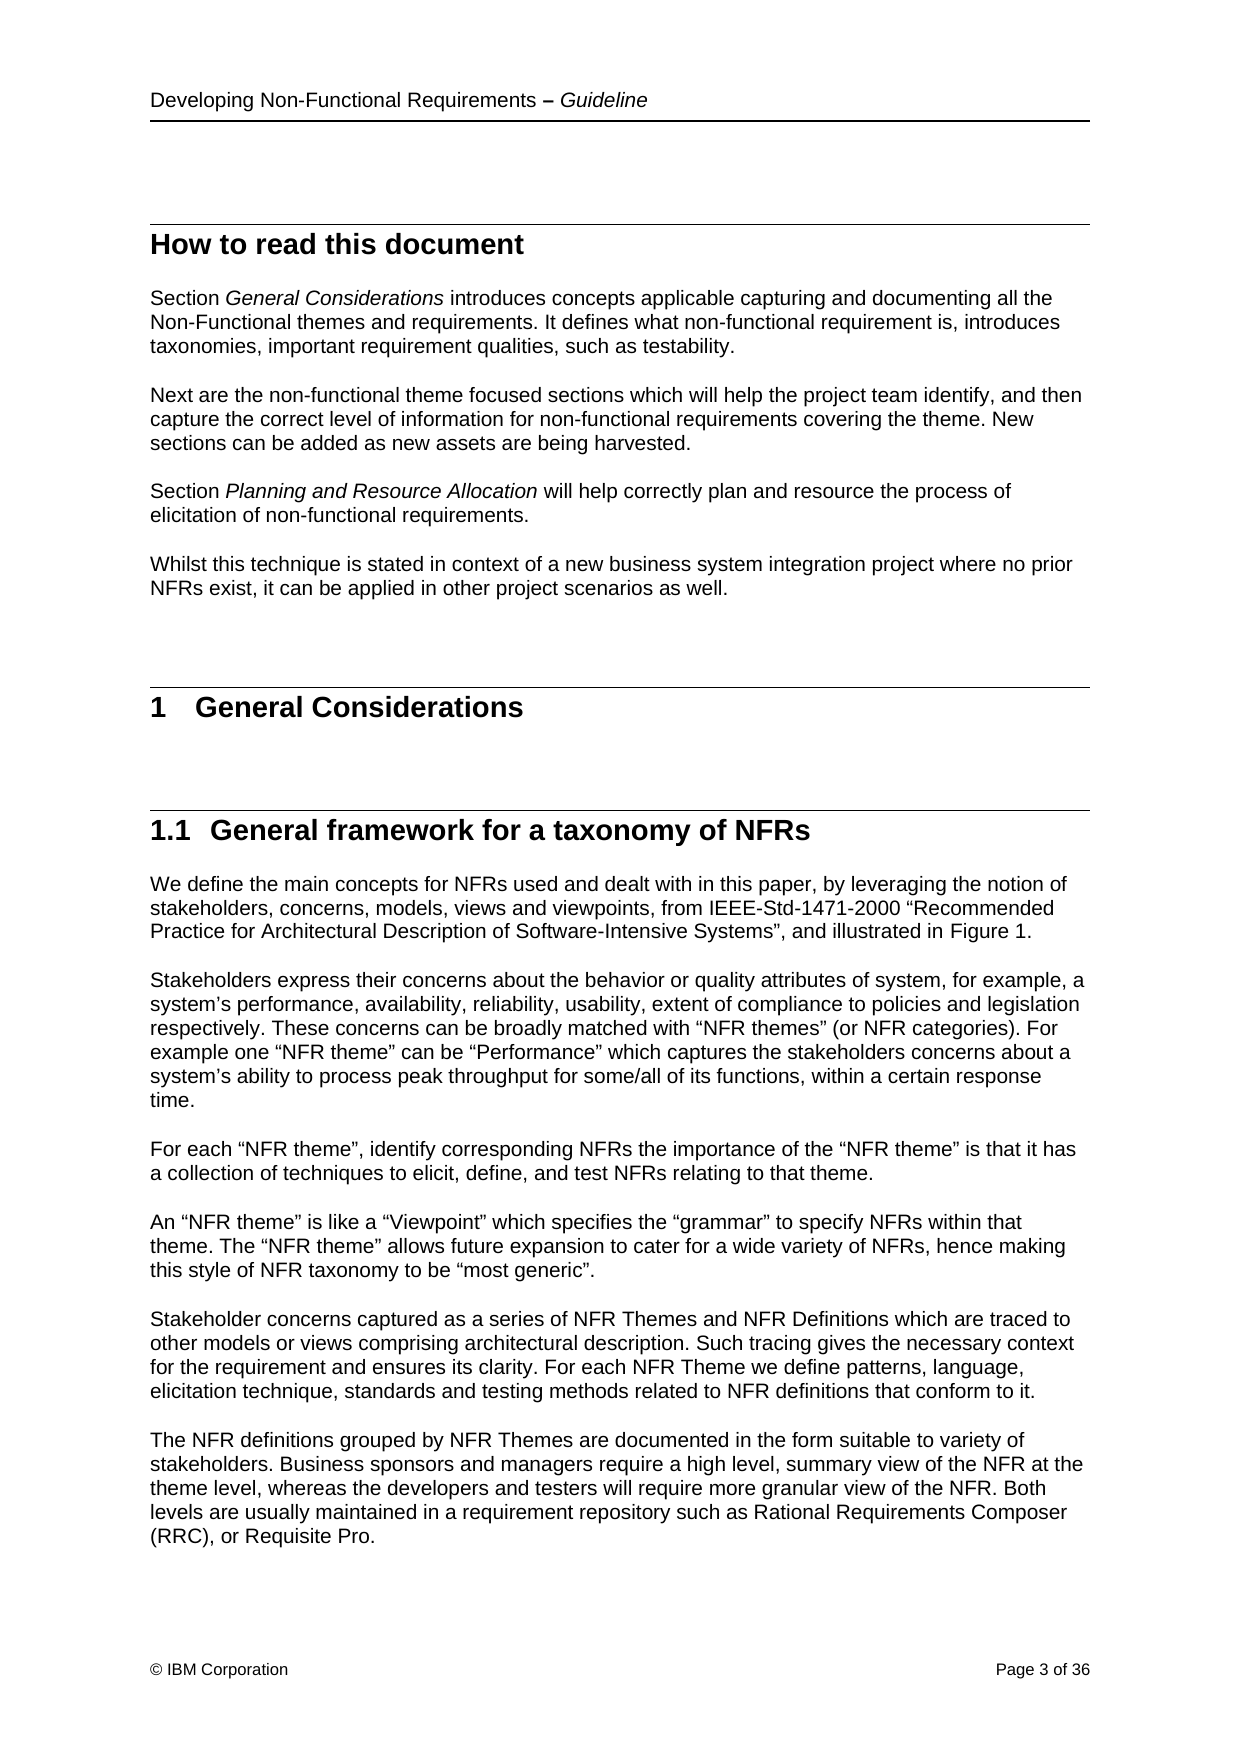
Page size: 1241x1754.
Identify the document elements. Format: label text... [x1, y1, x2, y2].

text We define the main concepts for NFRs used and dealt with in this paper, by leveraging the notion of stakeholders, concerns, models, views and viewpoints, from IEEE-Std-1471-2000 “Recommended Practice for Architectural Description of Software-Intensive Systems”, and illustrated in Figure 1. [150, 871, 1090, 943]
text Whilst this technique is stated in context of a new business system integration project where no prior NFRs exist, it can be applied in other project scenarios as well. [150, 552, 1090, 600]
text The NFR definitions grouped by NFR Themes are documented in the form suitable to variety of stakeholders. Business sponsors and managers require a high level, summary view of the NFR at the theme level, whereas the developers and testers will require more granular view of the NFR. Both levels are usually maintained in a requirement repository such as Rational Requirements Composer (RRC), or Requisite Pro. [150, 1428, 1090, 1547]
text Section General Considerations introduces concepts applicable capturing and documenting all the Non-Functional themes and requirements. It defines what non-functional requirement is, introduces taxonomies, important requirement qualities, such as testability. [150, 286, 1090, 357]
list General Considerations [150, 688, 1090, 723]
text For each “NFR theme”, identify corresponding NFRs the importance of the “NFR theme” is that it has a collection of techniques to elicit, define, and test NFRs relating to that theme. [150, 1137, 1090, 1185]
text An “NFR theme” is like a “Viewpoint” which specifies the “grammar” to specify NFRs within that theme. The “NFR theme” allows future expansion to cater for a wide variety of NFRs, hence making this style of NFR taxonomy to be “most generic”. [150, 1210, 1090, 1282]
text Stakeholder concerns captured as a series of NFR Themes and NFR Definitions which are traced to other models or views comprising architectural description. Such tracing gives the necessary context for the requirement and ensures its clarity. For each NFR Theme we define patterns, language, elicitation technique, standards and testing methods related to NFR definitions that conform to it. [150, 1307, 1090, 1403]
list General framework for a taxonomy of NFRs [150, 811, 1090, 846]
text Stakeholders express their concerns about the behavior or quality attributes of system, for example, a system’s performance, availability, reliability, usability, extent of compliance to policies and legislation respectively. These concerns can be broadly matched with “NFR themes” (or NFR categories). For example one “NFR theme” can be “Performance” which captures the stakeholders concerns about a system’s ability to process peak throughput for some/all of its functions, within a certain response time. [150, 968, 1090, 1112]
text Section Planning and Resource Allocation will help correctly plan and resource the process of elicitation of non-functional requirements. [150, 479, 1090, 527]
text Next are the non-functional theme focused sections which will help the project team identify, and then capture the correct level of information for non-functional requirements covering the theme. New sections can be added as new assets are being harvested. [150, 382, 1090, 454]
text How to read this document [150, 225, 1090, 261]
